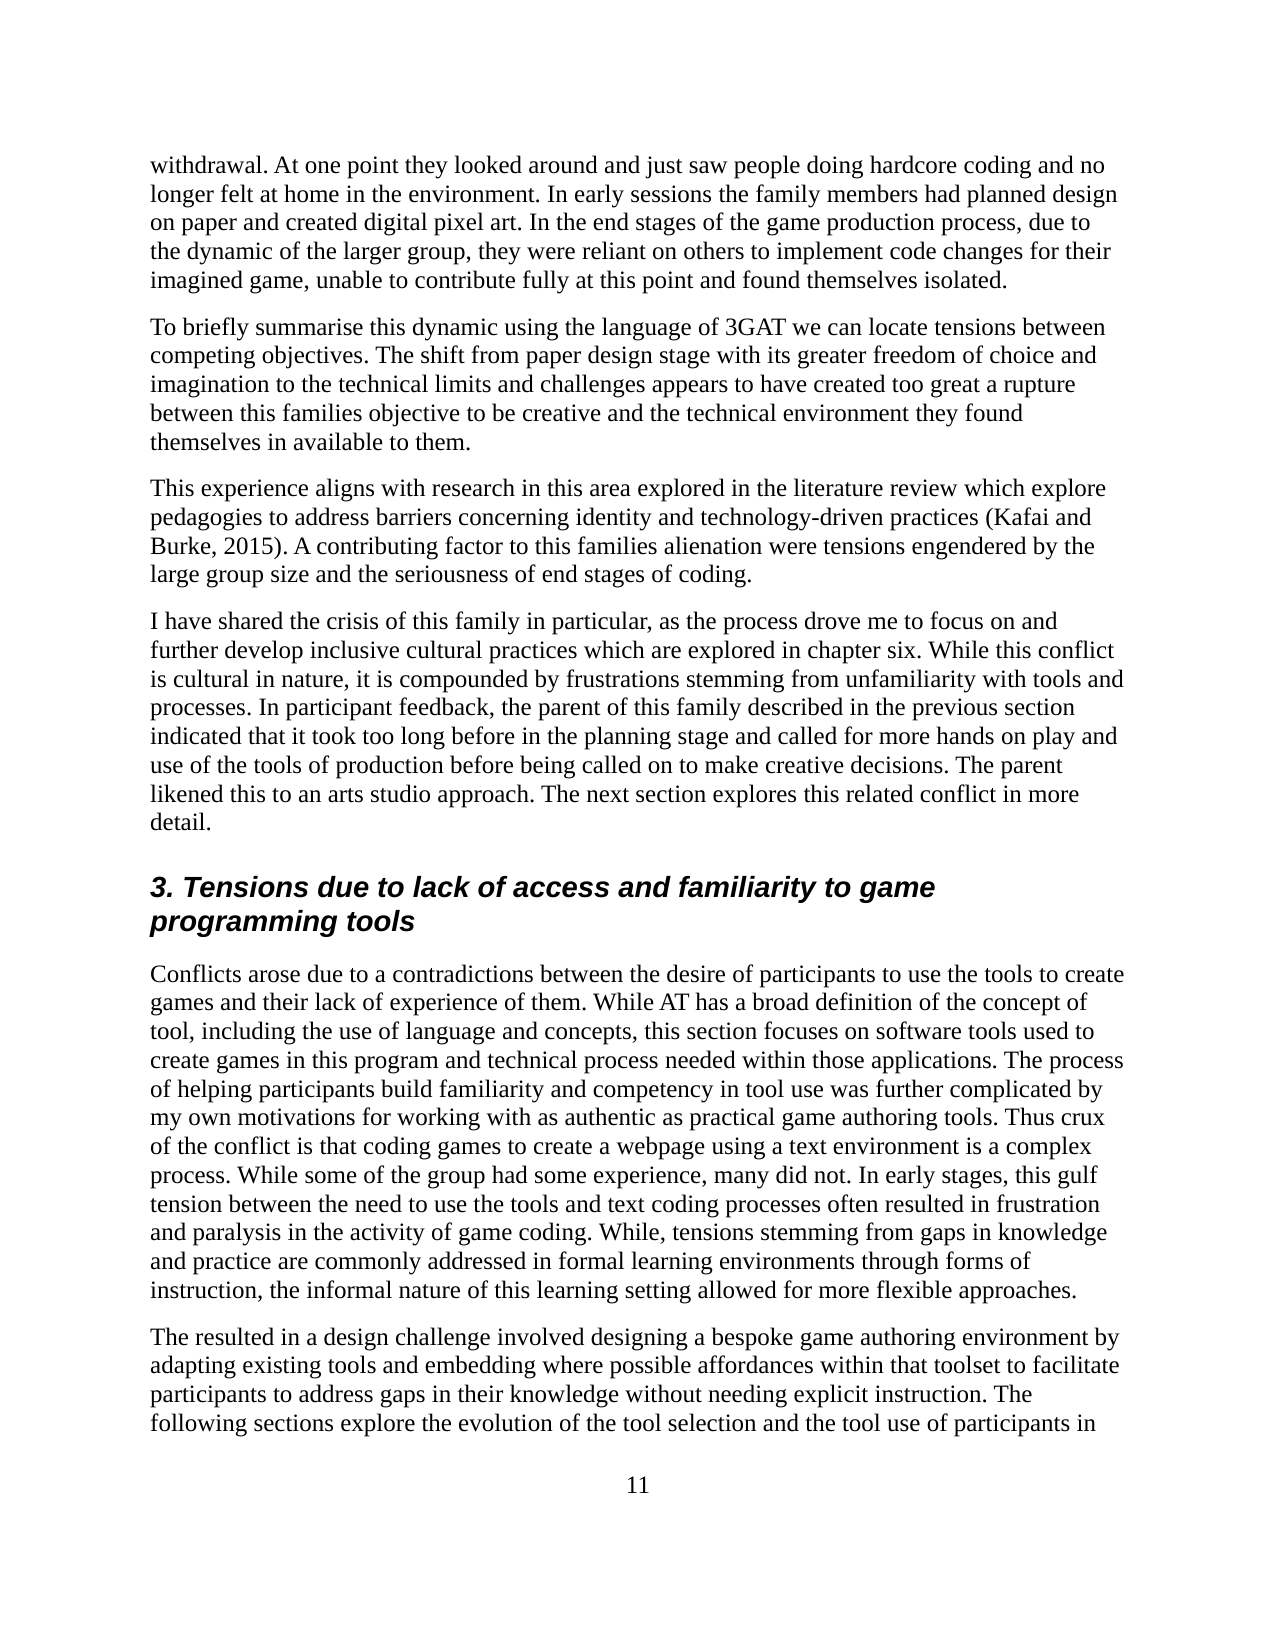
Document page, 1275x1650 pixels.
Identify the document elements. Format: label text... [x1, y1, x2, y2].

text The resulted in a design challenge involved designing a bespoke game authoring environment by adapting existing tools and embedding where possible affordances within that toolset to facilitate participants to address gaps in their knowledge without needing explicit instruction. The following sections explore the evolution of the tool selection and the tool use of participants in [150, 1322, 1125, 1437]
text Conflicts arose due to a contradictions between the desire of participants to use the tools to create games and their lack of experience of them. While AT has a broad definition of the concept of tool, including the use of language and concepts, this section focuses on software tools used to create games in this program and technical process needed within those applications. The process of helping participants build familiarity and competency in tool use was further complicated by my own motivations for working with as authentic as practical game authoring tools. Thus crux of the conflict is that coding games to create a webpage using a text environment is a complex process. While some of the group had some experience, many did not. In early stages, this gulf tension between the need to use the tools and text coding processes often resulted in frustration and paralysis in the activity of game coding. While, tensions stemming from gaps in knowledge and practice are commonly addressed in formal learning environments through forms of instruction, the informal nature of this learning setting allowed for more flexible approaches. [150, 959, 1125, 1304]
text To briefly summarise this dynamic using the language of 3GAT we can locate tensions between competing objectives. The shift from paper design stage with its greater freedom of choice and imagination to the technical limits and challenges appears to have created too great a rupture between this families objective to be creative and the technical environment they found themselves in available to them. [150, 312, 1125, 455]
text This experience aligns with research in this area explored in the literature review which explore pedagogies to address barriers concerning identity and technology-driven practices (Kafai and Burke, 2015). A contributing factor to this families alienation were tensions engendered by the large group size and the seriousness of end stages of coding. [150, 473, 1125, 588]
text withdrawal. At one point they looked around and just saw people doing hardcore coding and no longer felt at home in the environment. In early sessions the family members had planned design on paper and created digital pixel art. In the end stages of the game production process, due to the dynamic of the larger group, they were reliant on others to implement code changes for their imagined game, unable to contribute fully at this point and found themselves isolated. [150, 150, 1125, 294]
text I have shared the crisis of this family in particular, as the process drove me to focus on and further develop inclusive cultural practices which are explored in chapter six. While this conflict is cultural in nature, it is compounded by frustrations stemming from unfamiliarity with tools and processes. In participant feedback, the parent of this family described in the previous section indicated that it took too long before in the planning stage and called for more hands on play and use of the tools of production before being called on to make creative decisions. The parent likened this to an arts studio approach. The next section explores this related conflict in more detail. [150, 606, 1125, 836]
subtitle 3. Tensions due to lack of access and familiarity to game programming tools [150, 870, 1125, 937]
